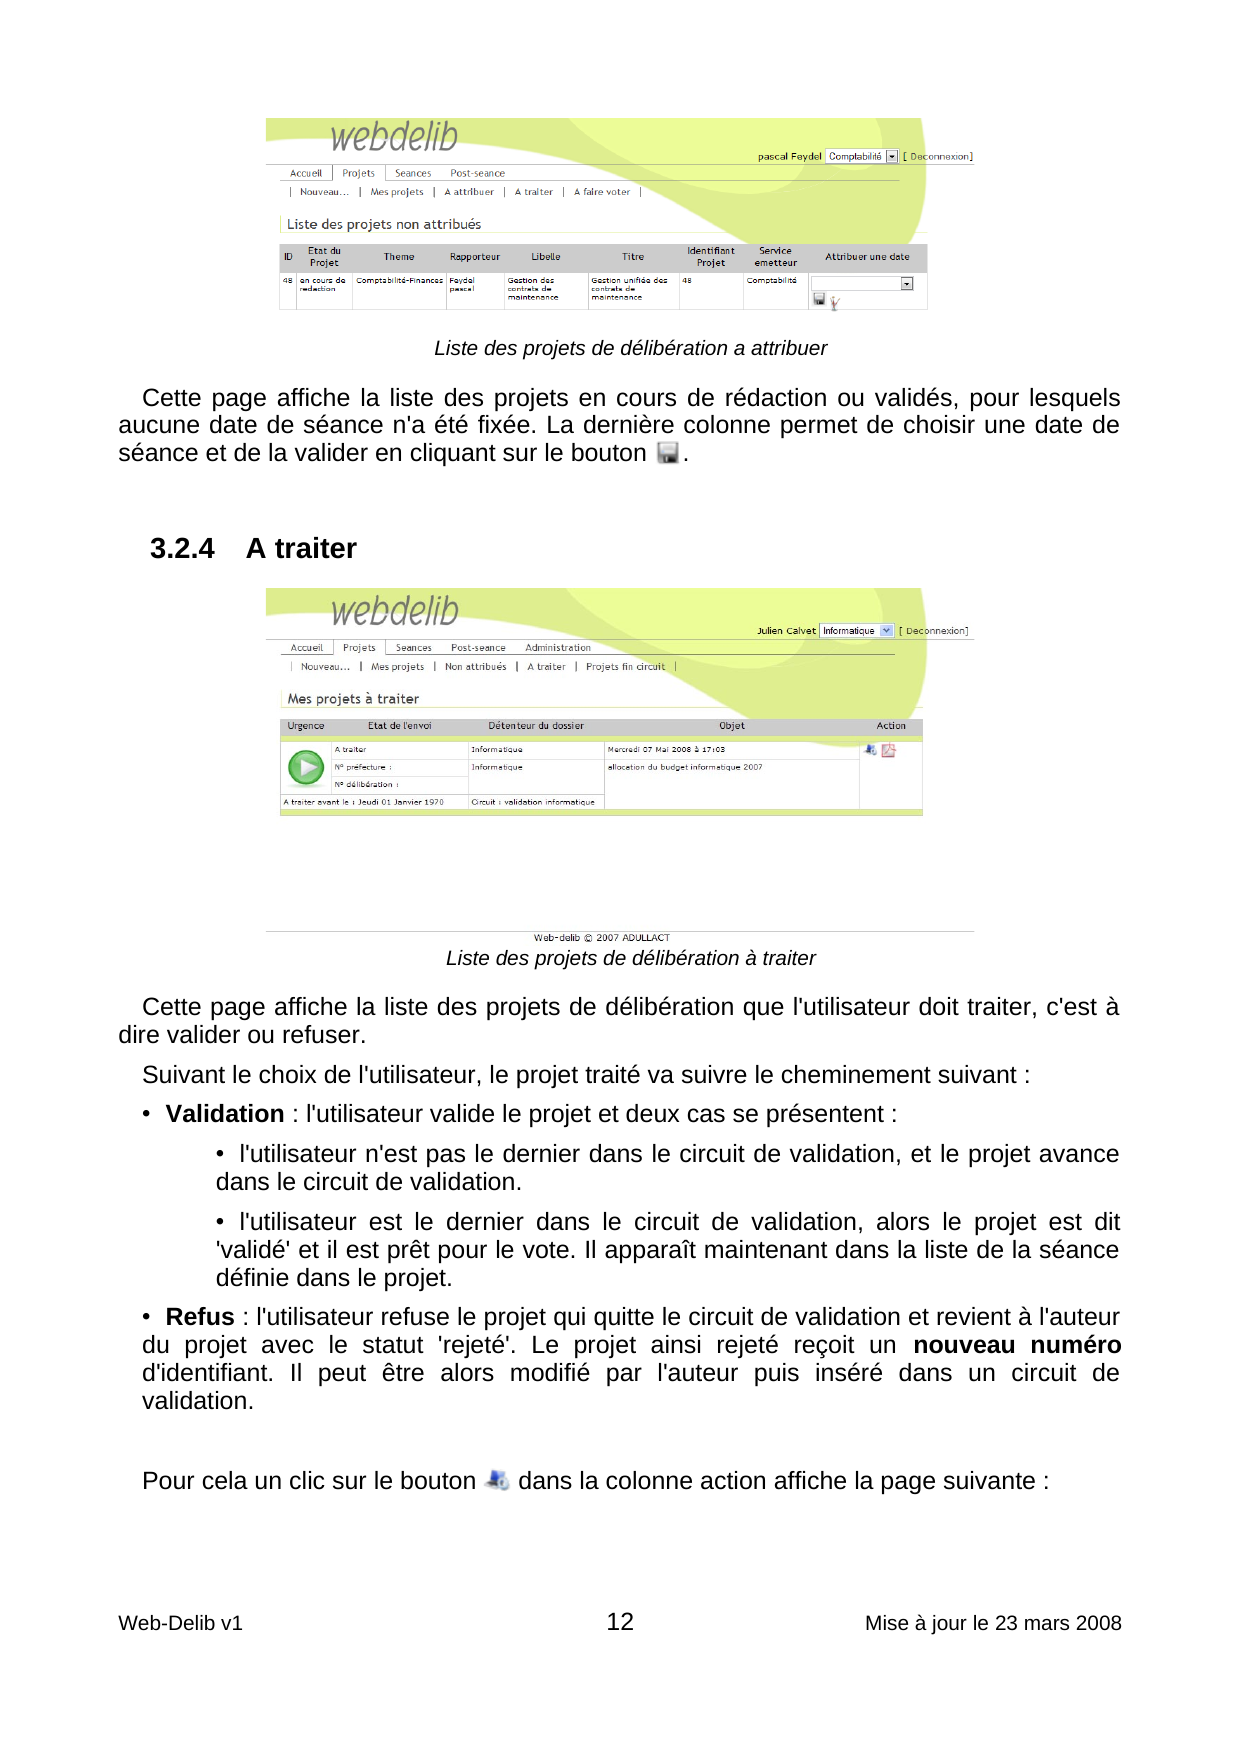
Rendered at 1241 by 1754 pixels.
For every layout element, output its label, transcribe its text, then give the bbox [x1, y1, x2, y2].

text dans la colonne action affiche la page suivante : [512, 1466, 1122, 1494]
subtitle A traiter [118, 532, 1122, 564]
text Pour cela un clic sur le bouton [118, 1466, 483, 1494]
list Validation : l'utilisateur valide le projet et deux cas se présentent : [118, 1100, 1122, 1128]
list l'utilisateur n'est pas le dernier dans le circuit de validation, et le projet avance dans le circuit de validation. [192, 1140, 1122, 1196]
picture [483, 1466, 512, 1495]
picture [265, 118, 975, 337]
text Cette page affiche la liste des projets de délibération que l'utilisateur doit traiter, c'est à dire valider ou refuser. [118, 993, 1122, 1049]
text Liste des projets de délibération a attribuer [118, 118, 1122, 360]
text Liste des projets de délibération à traiter [118, 589, 1122, 969]
list l'utilisateur est le dernier dans le circuit de validation, alors le projet est dit 'validé' et il est prêt pour le vote. Il apparaît maintenant dans la liste de la séance définie dans le projet. [192, 1208, 1122, 1291]
picture [265, 588, 975, 946]
text Cette page affiche la liste des projets en cours de rédaction ou validés, pour lesquels aucune date de séance n'a été fixée. La dernière colonne permet de choisir une date de séance et de la valider en cliquant sur le bouton . [118, 383, 1122, 467]
picture [654, 439, 683, 467]
text Suivant le choix de l'utilisateur, le projet traité va suivre le cheminement suivant : [118, 1060, 1122, 1088]
list Refus : l'utilisateur refuse le projet qui quitte le circuit de validation et revient à l'auteur du projet avec le statut 'rejeté'. Le projet ainsi rejeté reçoit un nouveau numéro d'identifiant. Il peut être alors modifié par l'auteur puis inséré dans un circuit de validation. [118, 1303, 1122, 1415]
